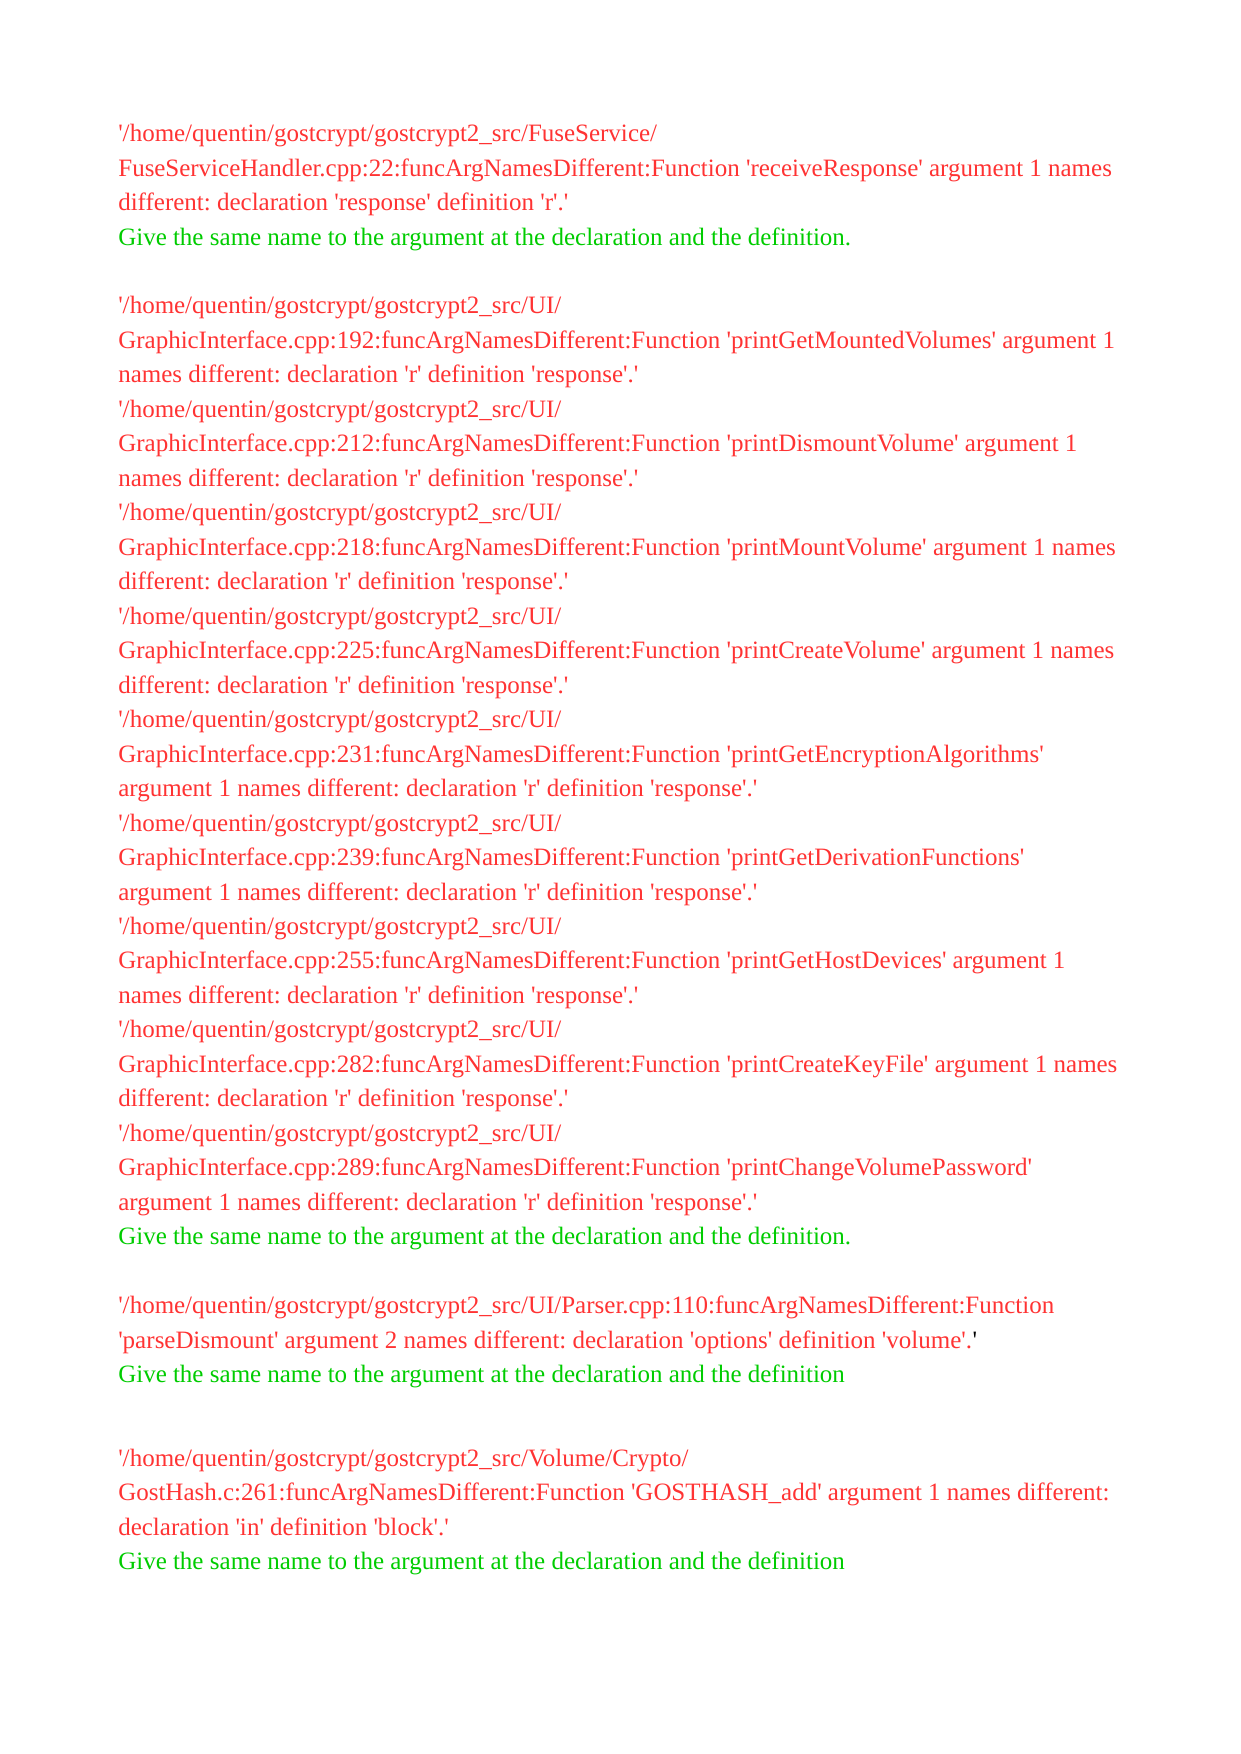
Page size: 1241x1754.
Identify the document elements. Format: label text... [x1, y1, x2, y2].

text '/home/quentin/gostcrypt/gostcrypt2_src/UI/GraphicInterface.cpp:255:funcArgNamesDifferent:Function 'printGetHostDevices' argument 1 names different: declaration 'r' definition 'response'.' [118, 911, 1122, 1009]
text '/home/quentin/gostcrypt/gostcrypt2_src/UI/GraphicInterface.cpp:192:funcArgNamesDifferent:Function 'printGetMountedVolumes' argument 1 names different: declaration 'r' definition 'response'.' [118, 291, 1122, 388]
text '/home/quentin/gostcrypt/gostcrypt2_src/FuseService/FuseServiceHandler.cpp:22:funcArgNamesDifferent:Function 'receiveResponse' argument 1 names different: declaration 'response' definition 'r'.' [118, 118, 1122, 216]
text '/home/quentin/gostcrypt/gostcrypt2_src/UI/GraphicInterface.cpp:218:funcArgNamesDifferent:Function 'printMountVolume' argument 1 names different: declaration 'r' definition 'response'.' [118, 497, 1122, 595]
text '/home/quentin/gostcrypt/gostcrypt2_src/UI/GraphicInterface.cpp:289:funcArgNamesDifferent:Function 'printChangeVolumePassword' argument 1 names different: declaration 'r' definition 'response'.' [118, 1118, 1122, 1216]
text Give the same name to the argument at the declaration and the definition. [118, 1221, 1122, 1250]
text '/home/quentin/gostcrypt/gostcrypt2_src/UI/Parser.cpp:110:funcArgNamesDifferent:Function 'parseDismount' argument 2 names different: declaration 'options' definition 'volume'.' [118, 1290, 1122, 1354]
text '/home/quentin/gostcrypt/gostcrypt2_src/UI/GraphicInterface.cpp:225:funcArgNamesDifferent:Function 'printCreateVolume' argument 1 names different: declaration 'r' definition 'response'.' [118, 601, 1122, 698]
text '/home/quentin/gostcrypt/gostcrypt2_src/UI/GraphicInterface.cpp:239:funcArgNamesDifferent:Function 'printGetDerivationFunctions' argument 1 names different: declaration 'r' definition 'response'.' [118, 808, 1122, 905]
text '/home/quentin/gostcrypt/gostcrypt2_src/UI/GraphicInterface.cpp:231:funcArgNamesDifferent:Function 'printGetEncryptionAlgorithms' argument 1 names different: declaration 'r' definition 'response'.' [118, 704, 1122, 802]
text Give the same name to the argument at the declaration and the definition [118, 1359, 1122, 1388]
text '/home/quentin/gostcrypt/gostcrypt2_src/Volume/Crypto/GostHash.c:261:funcArgNamesDifferent:Function 'GOSTHASH_add' argument 1 names different: declaration 'in' definition 'block'.' [118, 1443, 1122, 1541]
text '/home/quentin/gostcrypt/gostcrypt2_src/UI/GraphicInterface.cpp:212:funcArgNamesDifferent:Function 'printDismountVolume' argument 1 names different: declaration 'r' definition 'response'.' [118, 394, 1122, 492]
text '/home/quentin/gostcrypt/gostcrypt2_src/UI/GraphicInterface.cpp:282:funcArgNamesDifferent:Function 'printCreateKeyFile' argument 1 names different: declaration 'r' definition 'response'.' [118, 1014, 1122, 1112]
text Give the same name to the argument at the declaration and the definition. [118, 222, 1122, 250]
text Give the same name to the argument at the declaration and the definition [118, 1546, 1122, 1575]
